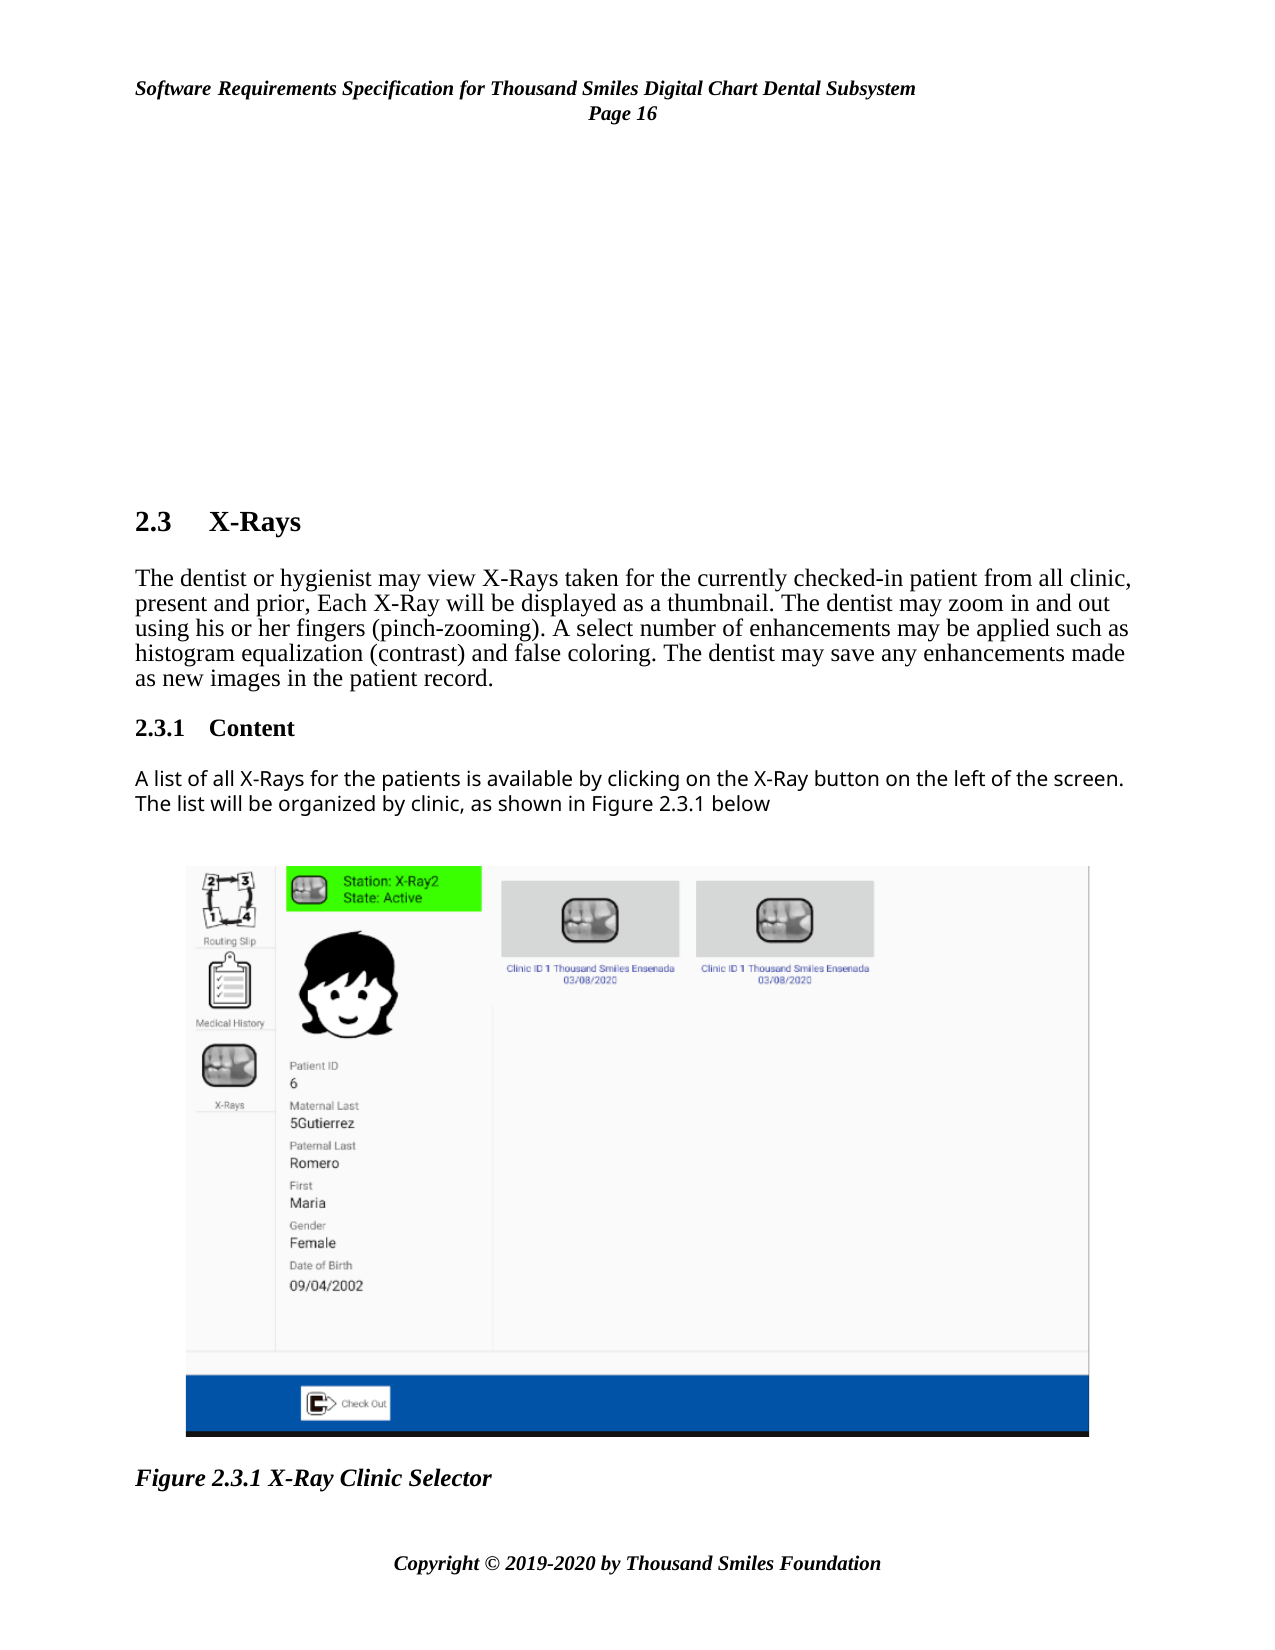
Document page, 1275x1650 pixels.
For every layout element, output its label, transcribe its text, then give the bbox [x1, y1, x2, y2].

picture [185, 866, 1090, 1437]
text The dentist or hygienist may view X-Rays taken for the currently checked-in patient from all clinic, present and prior, Each X-Ray will be displayed as a thumbnail. The dentist may zoom in and out using his or her fingers (pinch-zooming). A select number of enhancements may be applied such as histogram equalization (contrast) and false coloring. The dentist may save any enhancements made as new images in the patient record. [135, 567, 1140, 692]
subtitle Content [135, 717, 1140, 742]
text A list of all X-Rays for the patients is available by clicking on the X-Ray button on the left of the screen. The list will be organized by clinic, as shown in Figure 2.3.1 below [135, 767, 1140, 817]
subtitle X-Rays [135, 504, 1140, 538]
text Figure 2.3.1 X-Ray Clinic Selector [135, 1467, 1140, 1492]
